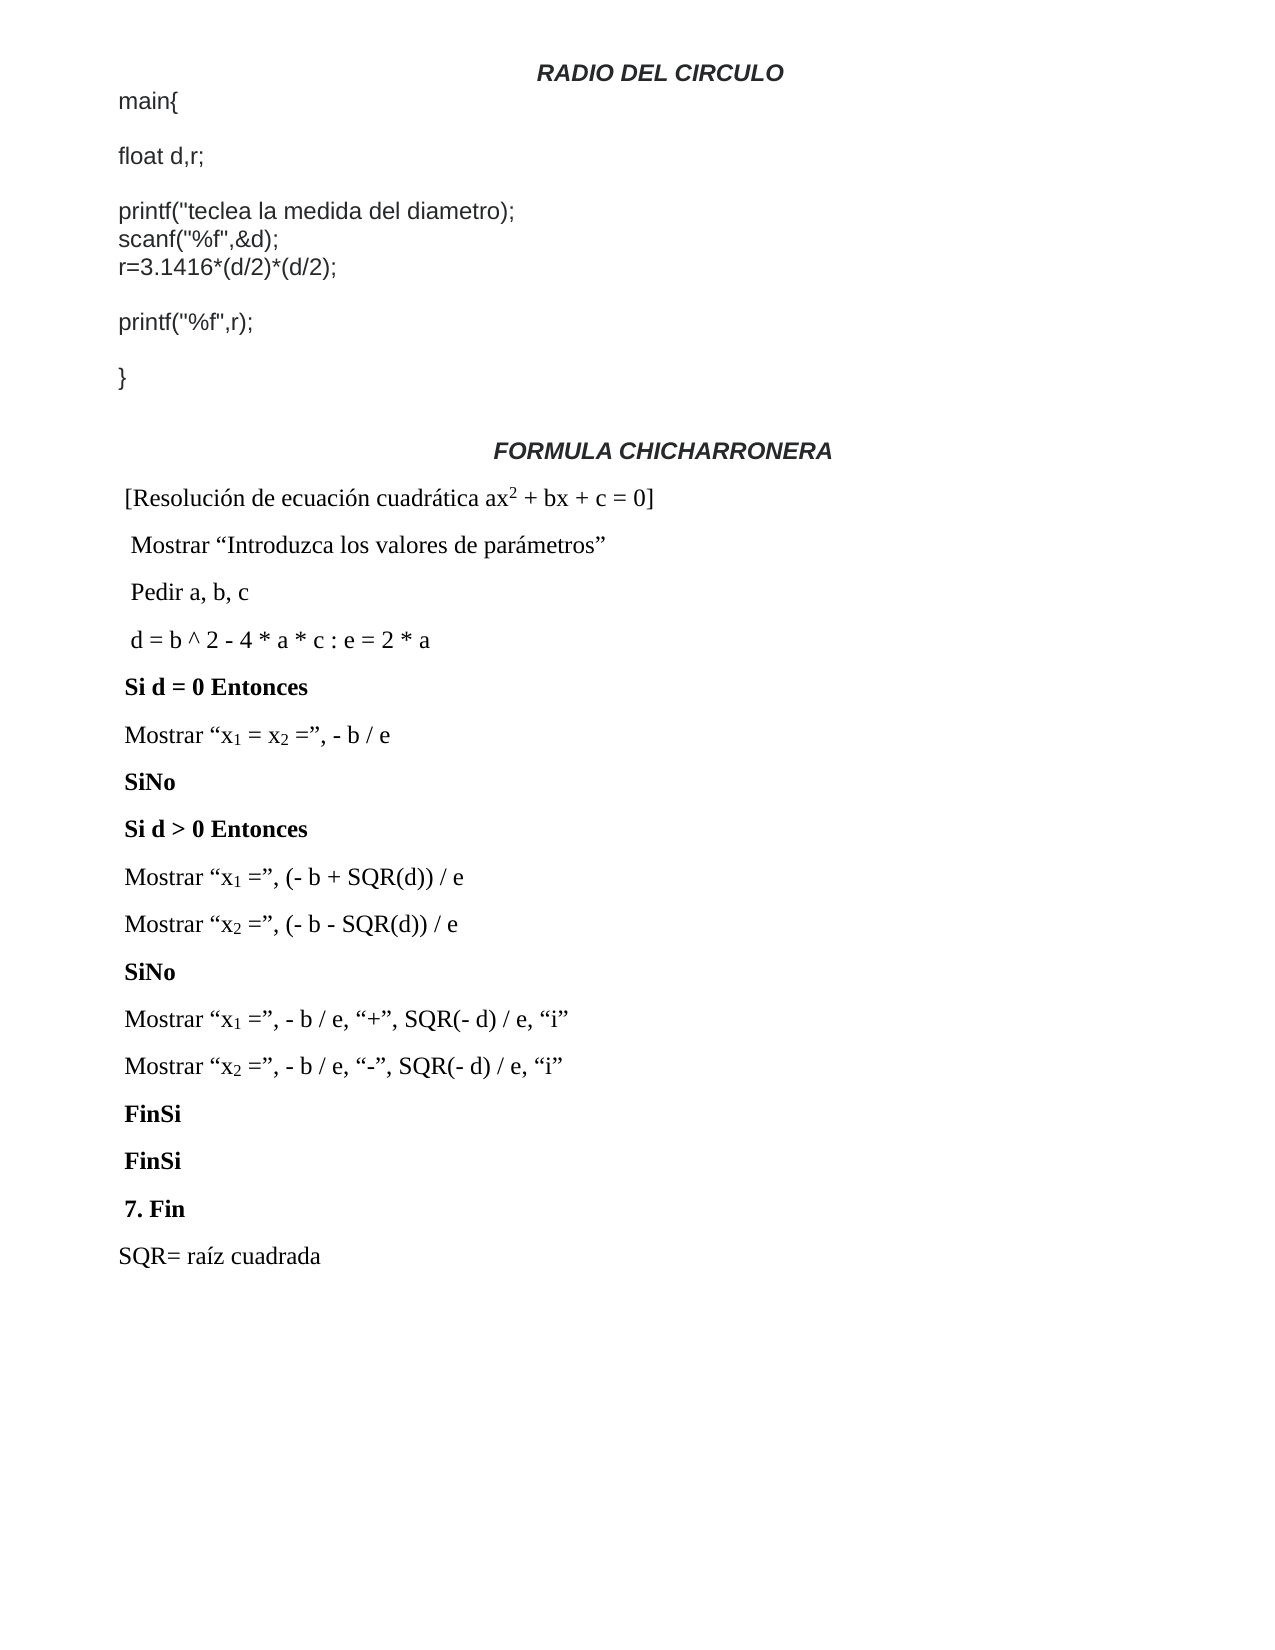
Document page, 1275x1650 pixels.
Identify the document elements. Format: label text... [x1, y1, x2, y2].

text Pedir a, b, c [124, 577, 1205, 606]
text d = b ^ 2 - 4 * a * c : e = 2 * a [124, 625, 1205, 654]
text Mostrar “x1 =”, - b / e, “+”, SQR(- d) / e, “i” [124, 1004, 1205, 1033]
text Mostrar “x2 =”, - b / e, “-”, SQR(- d) / e, “i” [124, 1051, 1205, 1080]
text 7. Fin [124, 1194, 1205, 1222]
text Mostrar “x2 =”, (- b - SQR(d)) / e [124, 909, 1205, 938]
text RADIO DEL CIRCULO [118, 59, 1205, 87]
text Si d > 0 Entonces [124, 814, 1205, 843]
text SQR= raíz cuadrada [118, 1241, 1205, 1270]
text Si d = 0 Entonces [118, 672, 1205, 701]
text Mostrar “x1 = x2 =”, - b / e [124, 720, 1205, 748]
text FinSi [124, 1146, 1205, 1175]
text SiNo [124, 957, 1205, 985]
text Mostrar “Introduzca los valores de parámetros” [124, 530, 1205, 559]
text FinSi [124, 1099, 1205, 1128]
text Mostrar “x1 =”, (- b + SQR(d)) / e [124, 862, 1205, 891]
text SiNo [124, 767, 1205, 796]
text main{ float d,r; printf("teclea la medida del diametro); scanf("%f",&d); r=3.1416*(d/2)*(d/2); printf("%f",r); } [118, 87, 1205, 390]
text [Resolución de ecuación cuadrática ax2 + bx + c = 0] [118, 483, 1205, 511]
text FORMULA CHICHARRONERA [124, 437, 1205, 464]
